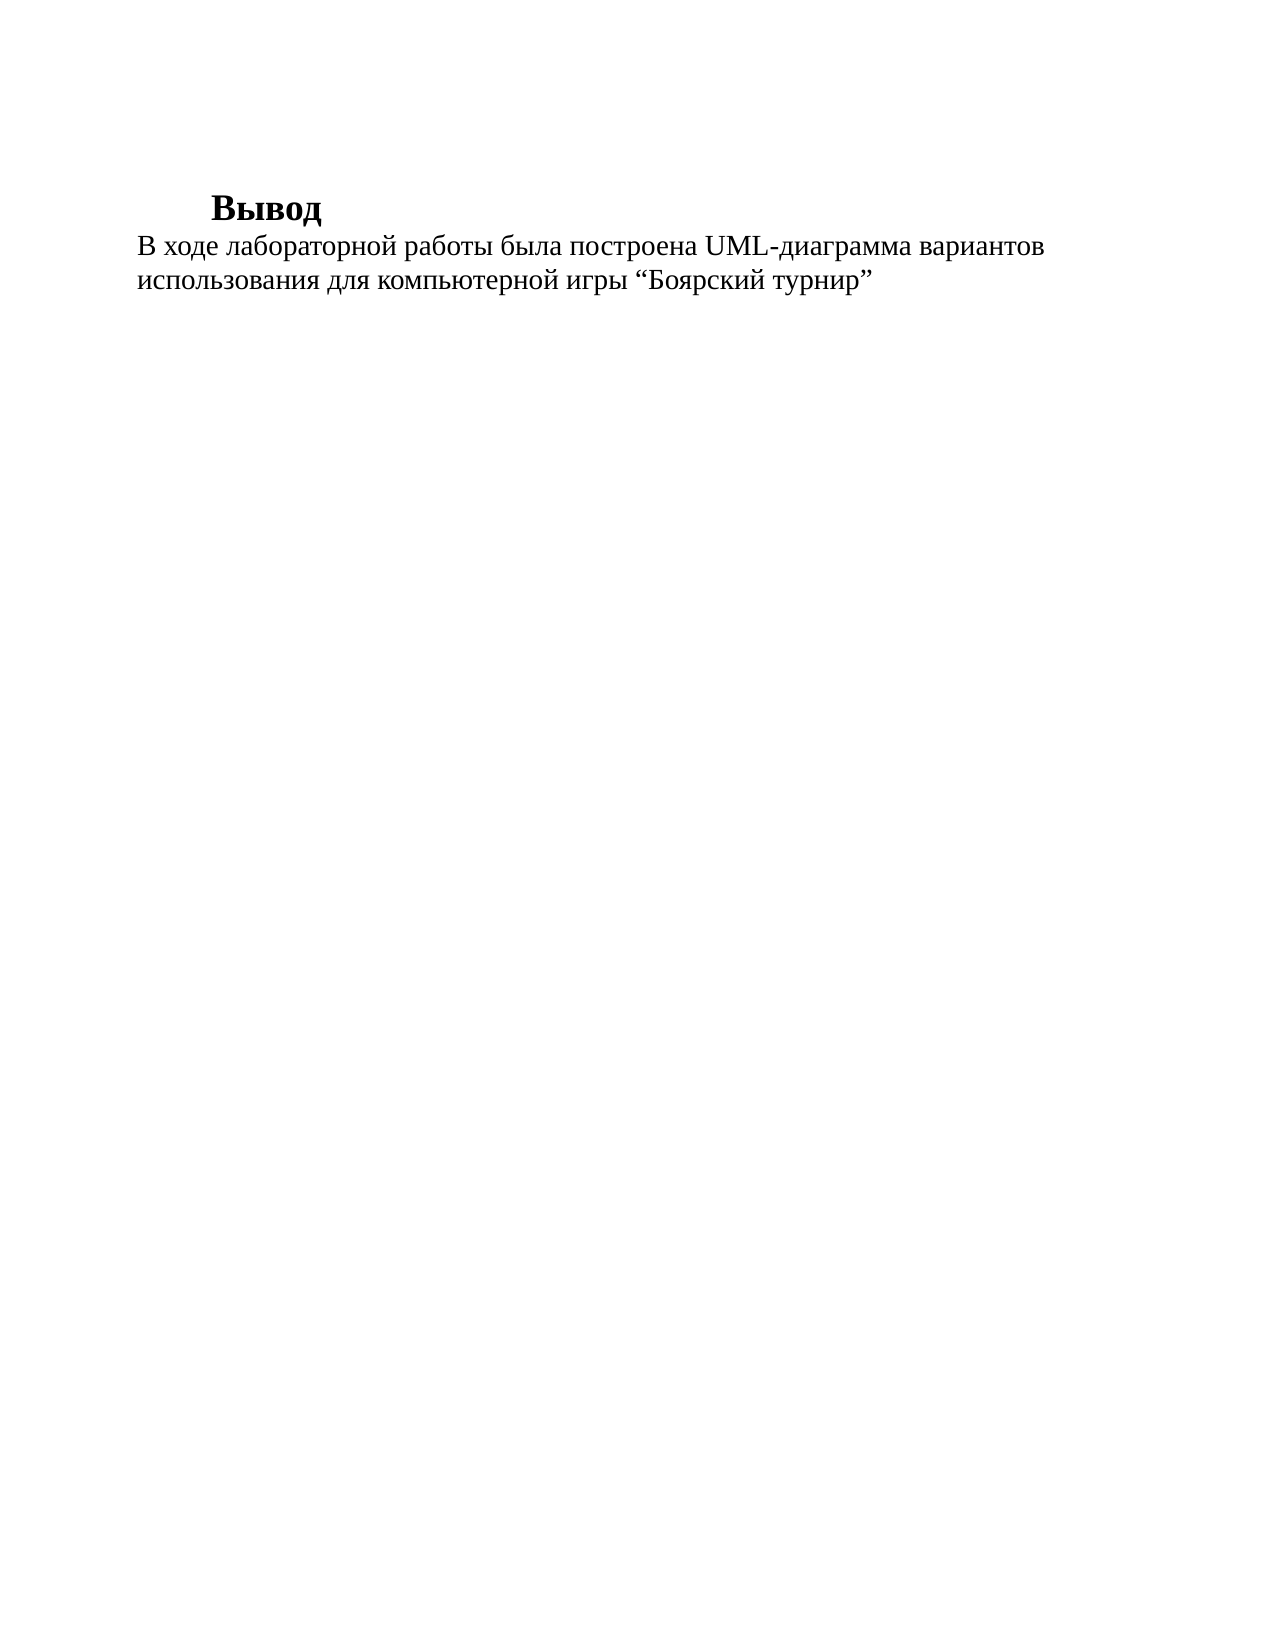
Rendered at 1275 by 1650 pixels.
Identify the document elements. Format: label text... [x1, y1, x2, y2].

text В ходе лабораторной работы была построена UML-диаграмма вариантов использования для компьютерной игры “Боярский турнир” [137, 228, 1056, 295]
text Вывод [137, 185, 1056, 228]
